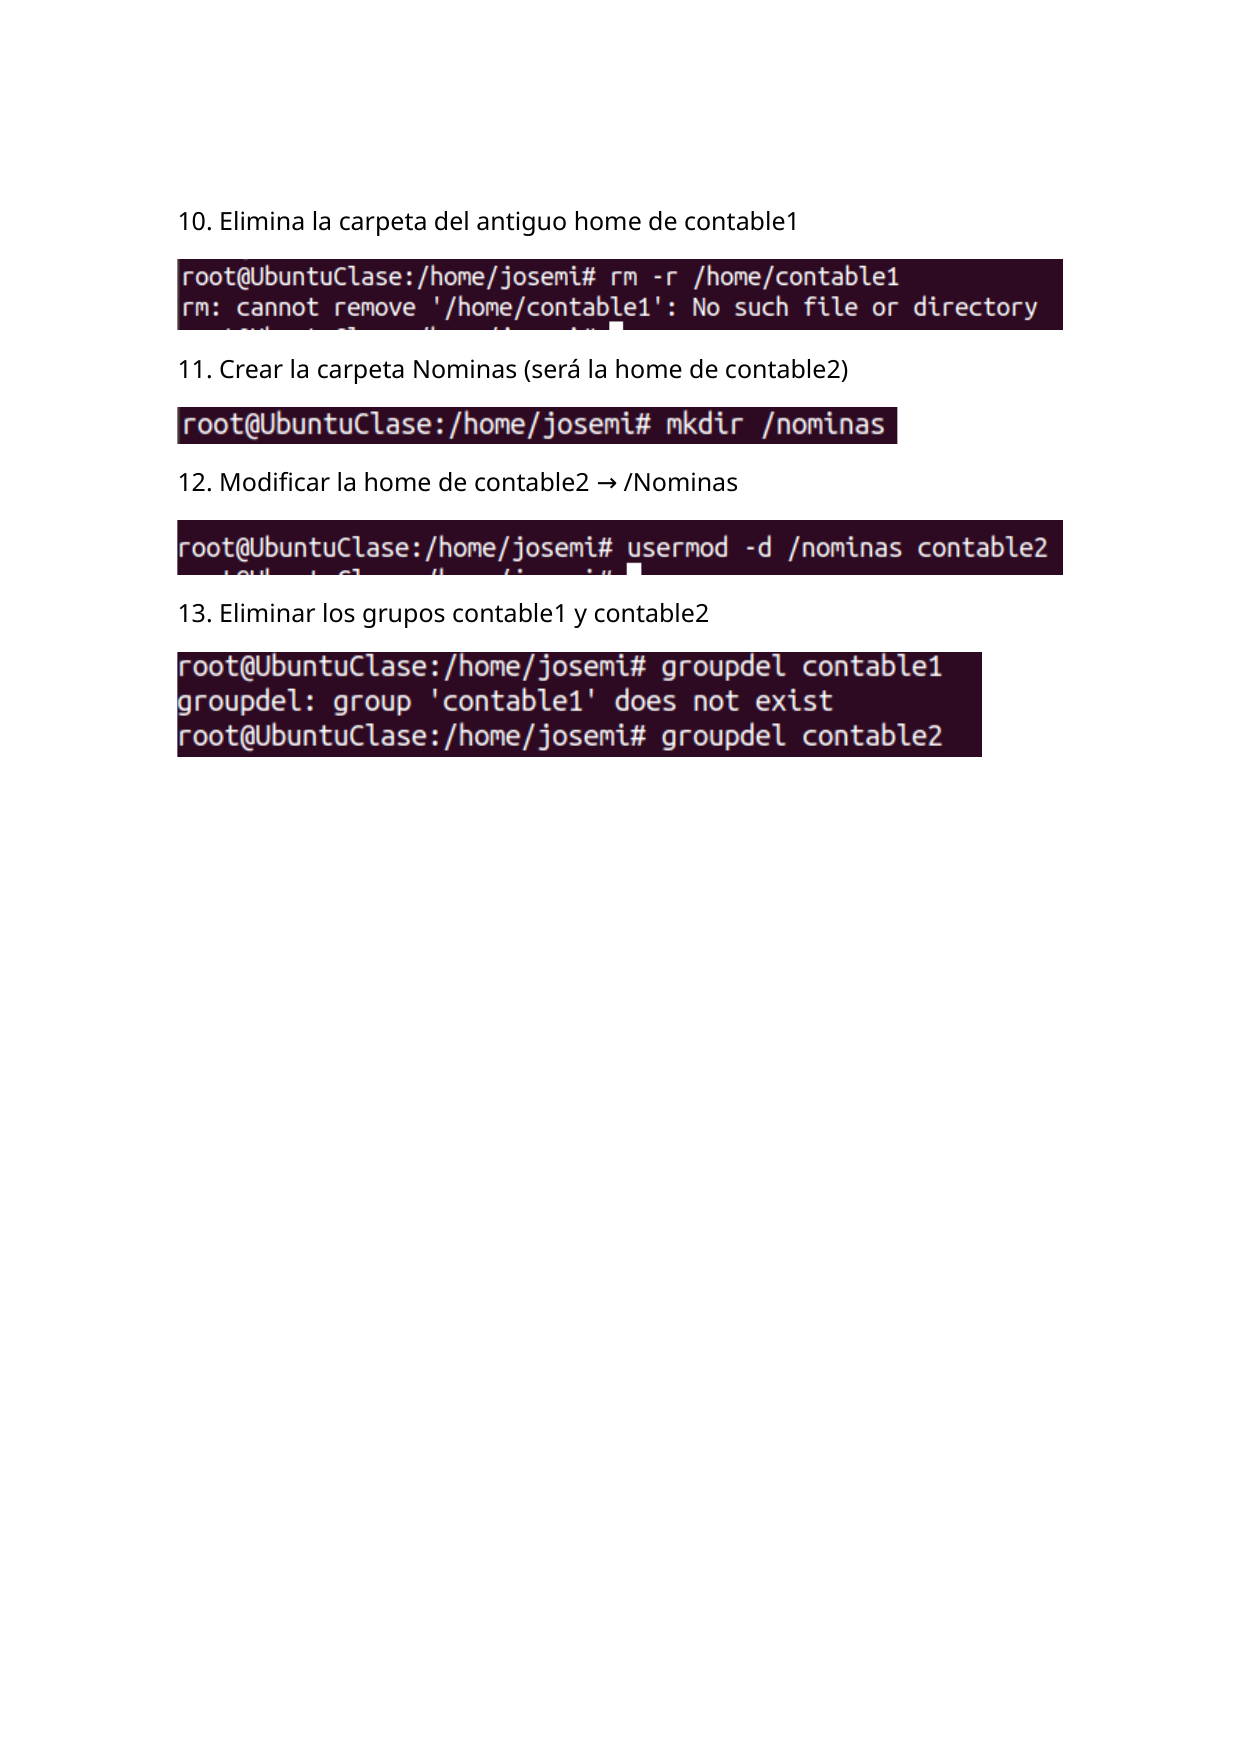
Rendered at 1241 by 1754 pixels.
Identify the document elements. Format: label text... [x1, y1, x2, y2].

text 13. Eliminar los grupos contable1 y contable2 [177, 596, 1063, 630]
text 10. Elimina la carpeta del antiguo home de contable1 [177, 203, 1063, 237]
text 12. Modificar la home de contable2 → /Nominas [177, 465, 1063, 499]
text 11. Crear la carpeta Nominas (será la home de contable2) [177, 351, 1063, 385]
